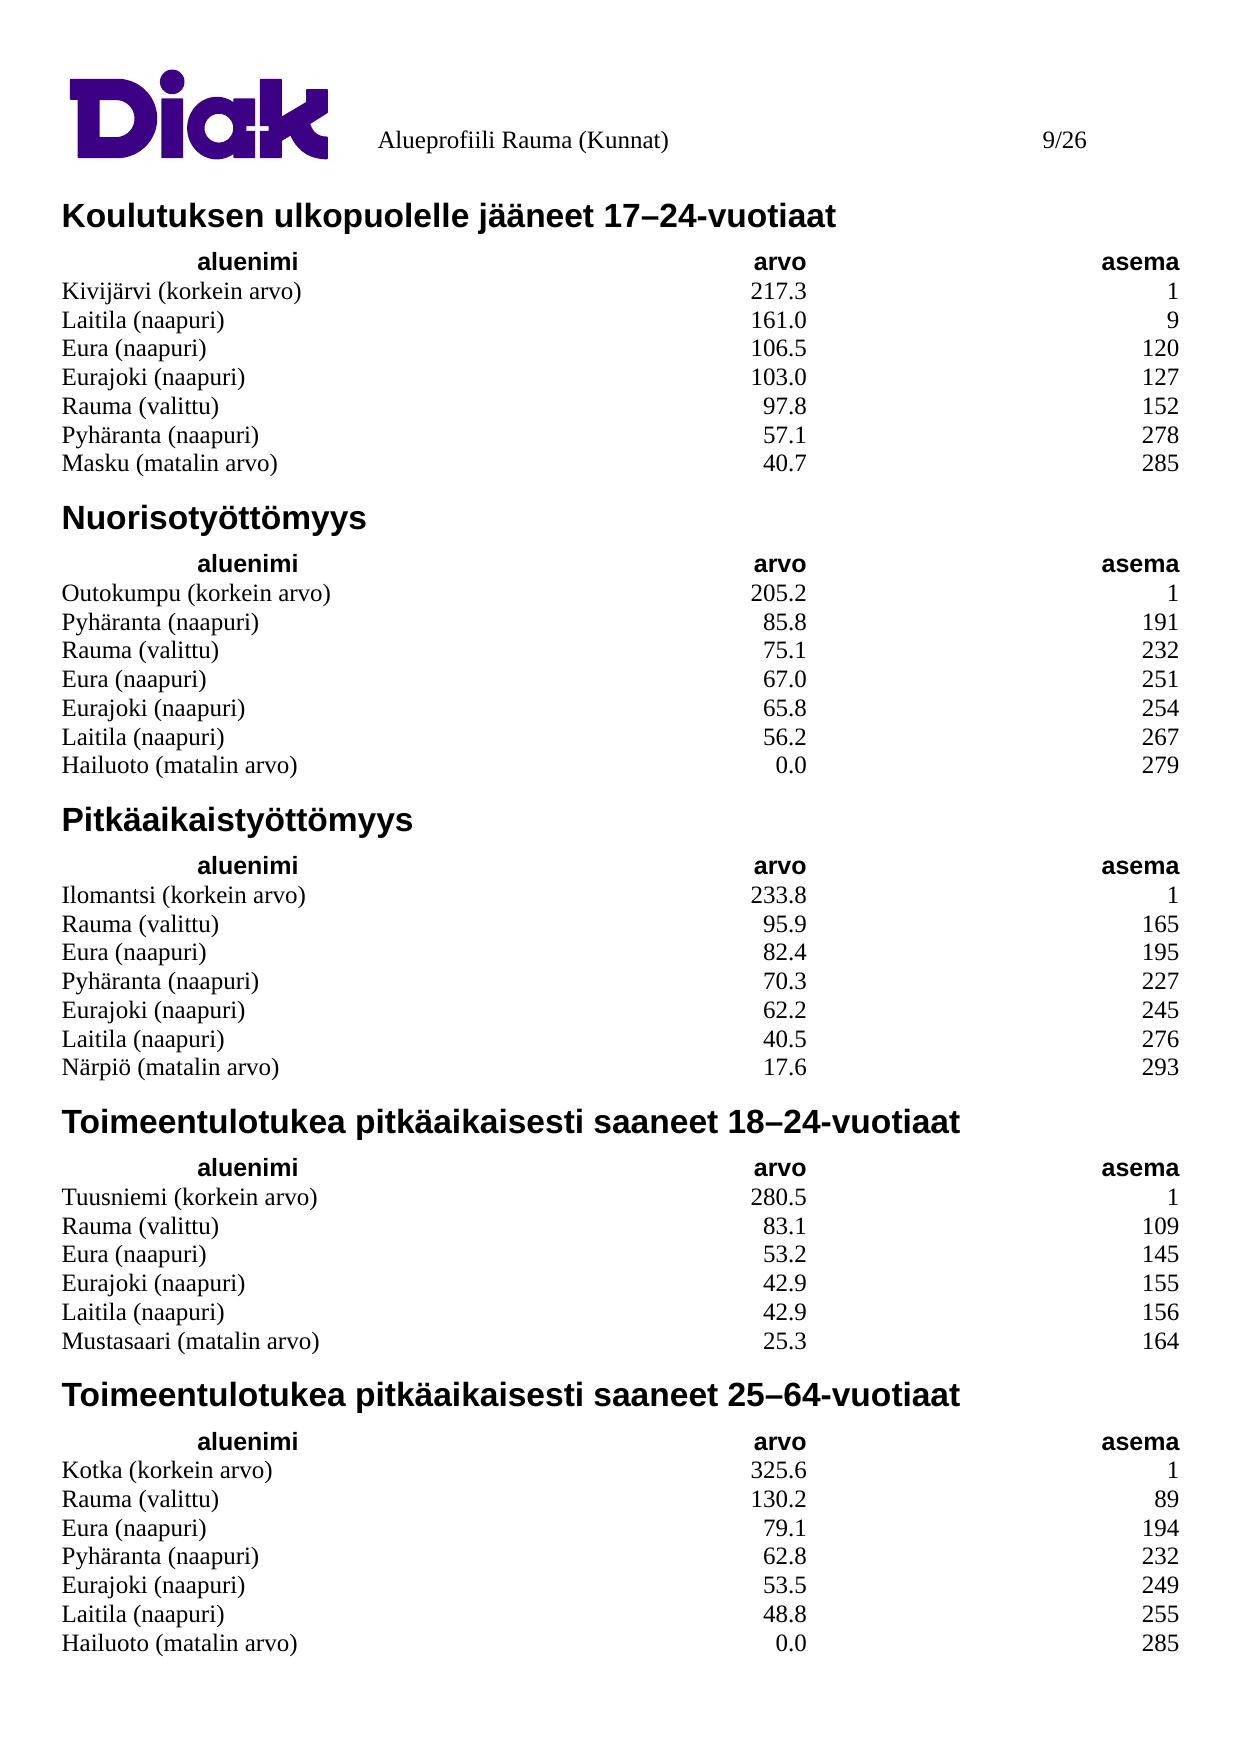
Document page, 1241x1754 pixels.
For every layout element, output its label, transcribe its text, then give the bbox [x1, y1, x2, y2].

table_cell 1 [806, 578, 1179, 607]
table_cell 89 [806, 1484, 1179, 1513]
table_header aluenimi [61, 549, 434, 578]
table_cell Laitila (naapuri) [61, 722, 434, 751]
table_cell 254 [806, 693, 1179, 722]
subtitle Koulutuksen ulkopuolelle jääneet 17–24-vuotiaat [61, 196, 1179, 235]
table_header arvo [434, 549, 806, 578]
table_cell 62.8 [434, 1541, 806, 1570]
subtitle Toimeentulotukea pitkäaikaisesti saaneet 25–64-vuotiaat [61, 1375, 1179, 1414]
subtitle Nuorisotyöttömyys [61, 498, 1179, 537]
table_header arvo [434, 1153, 806, 1182]
table_cell 53.5 [434, 1570, 806, 1599]
table_cell Eura (naapuri) [61, 938, 434, 966]
table_cell 65.8 [434, 693, 806, 722]
table_cell Hailuoto (matalin arvo) [61, 751, 434, 779]
table_header arvo [434, 851, 806, 880]
table_header asema [806, 1426, 1179, 1455]
table_cell 232 [806, 1541, 1179, 1570]
table_cell 0.0 [434, 751, 806, 779]
table_cell 145 [806, 1240, 1179, 1268]
table_cell Närpiö (matalin arvo) [61, 1053, 434, 1081]
table_cell 233.8 [434, 880, 806, 909]
table_cell 276 [806, 1024, 1179, 1052]
table_cell 285 [806, 449, 1179, 477]
table_cell Rauma (valittu) [61, 1484, 434, 1513]
table_cell 161.0 [434, 305, 806, 333]
table_cell 62.2 [434, 995, 806, 1024]
table_cell 75.1 [434, 636, 806, 664]
table_cell 217.3 [434, 276, 806, 305]
table_cell Pyhäranta (naapuri) [61, 966, 434, 995]
table_cell 152 [806, 391, 1179, 420]
table_cell 227 [806, 966, 1179, 995]
table_cell 267 [806, 722, 1179, 751]
table_cell 285 [806, 1628, 1179, 1656]
table_cell 205.2 [434, 578, 806, 607]
table_header aluenimi [61, 851, 434, 880]
table_cell 9 [806, 305, 1179, 333]
table_cell 278 [806, 420, 1179, 448]
table_header asema [806, 247, 1179, 276]
table_cell Mustasaari (matalin arvo) [61, 1326, 434, 1354]
table_cell 17.6 [434, 1053, 806, 1081]
table_header arvo [434, 1426, 806, 1455]
table_cell 120 [806, 334, 1179, 362]
table_cell 156 [806, 1297, 1179, 1326]
table_cell 25.3 [434, 1326, 806, 1354]
table_cell 325.6 [434, 1455, 806, 1484]
table_cell 67.0 [434, 664, 806, 693]
table_cell Outokumpu (korkein arvo) [61, 578, 434, 607]
table_cell 245 [806, 995, 1179, 1024]
table_cell 70.3 [434, 966, 806, 995]
table_cell 165 [806, 909, 1179, 937]
table_cell Hailuoto (matalin arvo) [61, 1628, 434, 1656]
table_cell Rauma (valittu) [61, 636, 434, 664]
table_cell 1 [806, 880, 1179, 909]
table_cell Pyhäranta (naapuri) [61, 420, 434, 448]
table_cell 57.1 [434, 420, 806, 448]
table_header asema [806, 1153, 1179, 1182]
table_cell Eura (naapuri) [61, 1240, 434, 1268]
table_cell 42.9 [434, 1268, 806, 1297]
table_cell 0.0 [434, 1628, 806, 1656]
table_cell Eurajoki (naapuri) [61, 1268, 434, 1297]
table_header aluenimi [61, 1153, 434, 1182]
table_cell 255 [806, 1599, 1179, 1628]
table_header asema [806, 549, 1179, 578]
table_cell 280.5 [434, 1182, 806, 1211]
table_cell 155 [806, 1268, 1179, 1297]
table_cell 40.5 [434, 1024, 806, 1052]
table_cell 56.2 [434, 722, 806, 751]
table_cell 42.9 [434, 1297, 806, 1326]
table_cell 79.1 [434, 1513, 806, 1541]
table_cell 249 [806, 1570, 1179, 1599]
table_cell Eura (naapuri) [61, 1513, 434, 1541]
table_cell 83.1 [434, 1211, 806, 1239]
table_header asema [806, 851, 1179, 880]
table_cell Kotka (korkein arvo) [61, 1455, 434, 1484]
table_cell 293 [806, 1053, 1179, 1081]
table_cell 232 [806, 636, 1179, 664]
table_cell Eura (naapuri) [61, 334, 434, 362]
table_cell 97.8 [434, 391, 806, 420]
table_cell 1 [806, 276, 1179, 305]
table_cell Eura (naapuri) [61, 664, 434, 693]
table_cell 106.5 [434, 334, 806, 362]
table_cell Eurajoki (naapuri) [61, 693, 434, 722]
table_cell 194 [806, 1513, 1179, 1541]
table_cell Kivijärvi (korkein arvo) [61, 276, 434, 305]
table_cell 195 [806, 938, 1179, 966]
table_cell 109 [806, 1211, 1179, 1239]
subtitle Toimeentulotukea pitkäaikaisesti saaneet 18–24-vuotiaat [61, 1102, 1179, 1141]
table_cell 127 [806, 362, 1179, 391]
table_cell Ilomantsi (korkein arvo) [61, 880, 434, 909]
table_cell 279 [806, 751, 1179, 779]
table_cell 251 [806, 664, 1179, 693]
subtitle Pitkäaikaistyöttömyys [61, 800, 1179, 839]
table_cell Masku (matalin arvo) [61, 449, 434, 477]
table_cell 164 [806, 1326, 1179, 1354]
table_cell Eurajoki (naapuri) [61, 1570, 434, 1599]
table_cell Rauma (valittu) [61, 909, 434, 937]
table_cell Laitila (naapuri) [61, 305, 434, 333]
table_cell 53.2 [434, 1240, 806, 1268]
table_cell 191 [806, 607, 1179, 636]
table_cell Eurajoki (naapuri) [61, 362, 434, 391]
table_cell 130.2 [434, 1484, 806, 1513]
table_cell Rauma (valittu) [61, 391, 434, 420]
table_header aluenimi [61, 1426, 434, 1455]
table_cell 82.4 [434, 938, 806, 966]
table_cell 95.9 [434, 909, 806, 937]
table_header arvo [434, 247, 806, 276]
table_cell Laitila (naapuri) [61, 1297, 434, 1326]
table_cell 48.8 [434, 1599, 806, 1628]
table_cell 1 [806, 1455, 1179, 1484]
table_cell Laitila (naapuri) [61, 1599, 434, 1628]
table_cell Laitila (naapuri) [61, 1024, 434, 1052]
table_cell Rauma (valittu) [61, 1211, 434, 1239]
table_cell 103.0 [434, 362, 806, 391]
table_cell Eurajoki (naapuri) [61, 995, 434, 1024]
table_cell 85.8 [434, 607, 806, 636]
table_cell 40.7 [434, 449, 806, 477]
table_cell Pyhäranta (naapuri) [61, 1541, 434, 1570]
table_cell Tuusniemi (korkein arvo) [61, 1182, 434, 1211]
table_cell 1 [806, 1182, 1179, 1211]
table_cell Pyhäranta (naapuri) [61, 607, 434, 636]
table_header aluenimi [61, 247, 434, 276]
